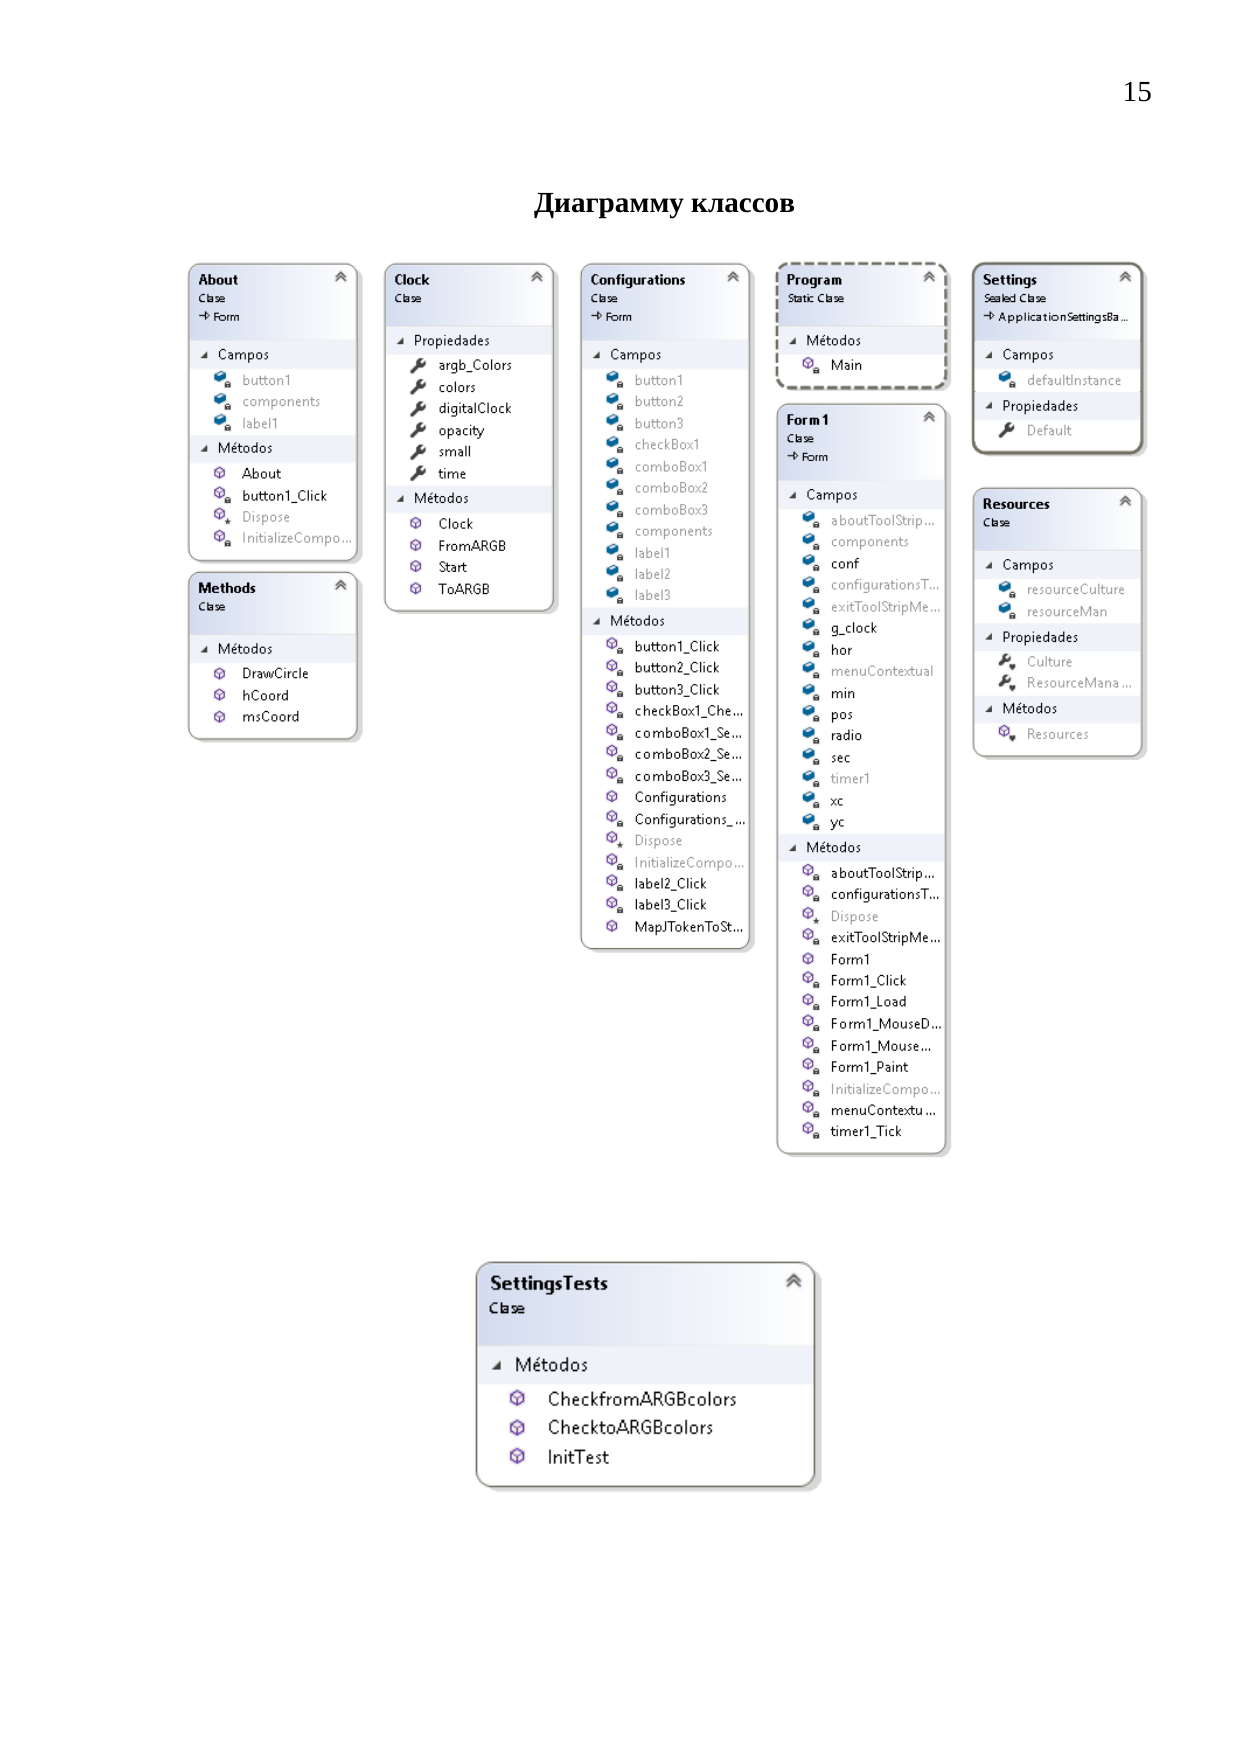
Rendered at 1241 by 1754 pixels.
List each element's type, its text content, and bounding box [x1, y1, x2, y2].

picture [440, 1229, 889, 1547]
text Диаграмму классов [177, 185, 1152, 219]
picture [177, 252, 1152, 1163]
